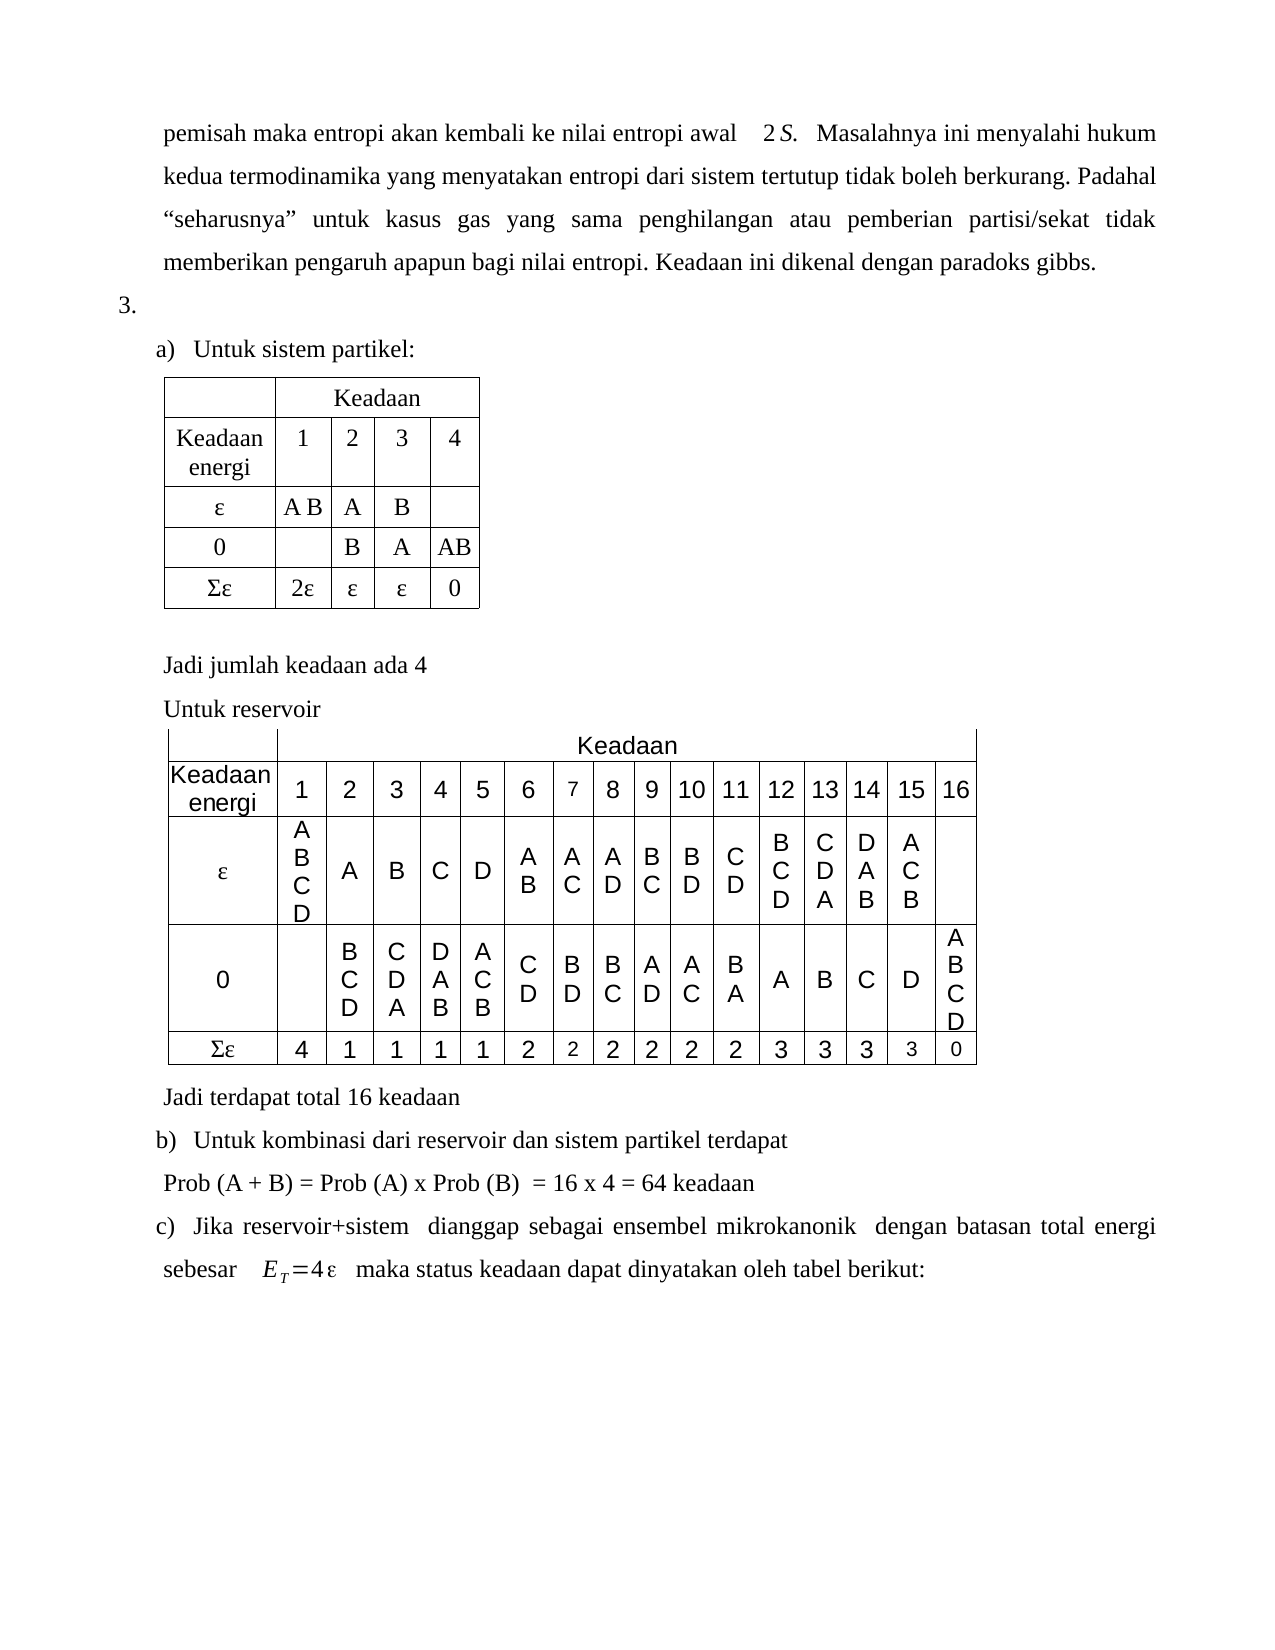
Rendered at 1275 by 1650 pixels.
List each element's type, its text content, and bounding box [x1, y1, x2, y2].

list Untuk sistem partikel: [156, 334, 1157, 362]
list Jadi jumlah keadaan ada 4 [118, 651, 1157, 679]
table_cell 2 [332, 418, 374, 486]
table_cell ε [375, 568, 430, 607]
table_header Keadaan [276, 378, 479, 417]
list Untuk kombinasi dari reservoir dan sistem partikel terdapat [156, 1125, 1157, 1154]
table_cell A [332, 487, 374, 527]
table_cell 3 [375, 418, 430, 486]
list Jika reservoir+sistem dianggap sebagai ensembel mikrokanonik dengan batasan total energi sebesar maka status keadaan dapat dinyatakan oleh tabel berikut: [156, 1211, 1157, 1287]
list Untuk reservoir [118, 694, 1157, 722]
table_cell AB [431, 528, 479, 567]
table_cell [276, 528, 331, 567]
table_cell Keadaan energi [165, 418, 275, 486]
table_cell B [332, 528, 374, 567]
table_cell 1 [276, 418, 331, 486]
table_cell A B [276, 487, 331, 527]
table_cell 4 [431, 418, 479, 486]
table_cell ε [332, 568, 374, 607]
table_cell B [375, 487, 430, 527]
list Jadi terdapat total 16 keadaan [118, 1082, 1157, 1111]
table_cell [431, 487, 479, 527]
list Prob (A + B) = Prob (A) x Prob (B) = 16 x 4 = 64 keadaan [156, 1168, 1157, 1197]
list pemisah maka entropi akan kembali ke nilai entropi awal Masalahnya ini menyalahi hukum kedua termodinamika yang menyatakan entropi dari sistem tertutup tidak boleh berkurang. Padahal “seharusnya” untuk kasus gas yang sama penghilangan atau pemberian partisi/sekat tidak memberikan pengaruh apapun bagi nilai entropi. Keadaan ini dikenal dengan paradoks gibbs. [118, 118, 1157, 276]
table_cell 2ε [276, 568, 331, 607]
table_cell 0 [431, 568, 479, 607]
table_cell A [375, 528, 430, 567]
table_header [165, 378, 275, 417]
table_cell 0 [165, 528, 275, 567]
table_cell ε [165, 487, 275, 527]
table_cell Σε [165, 568, 275, 607]
